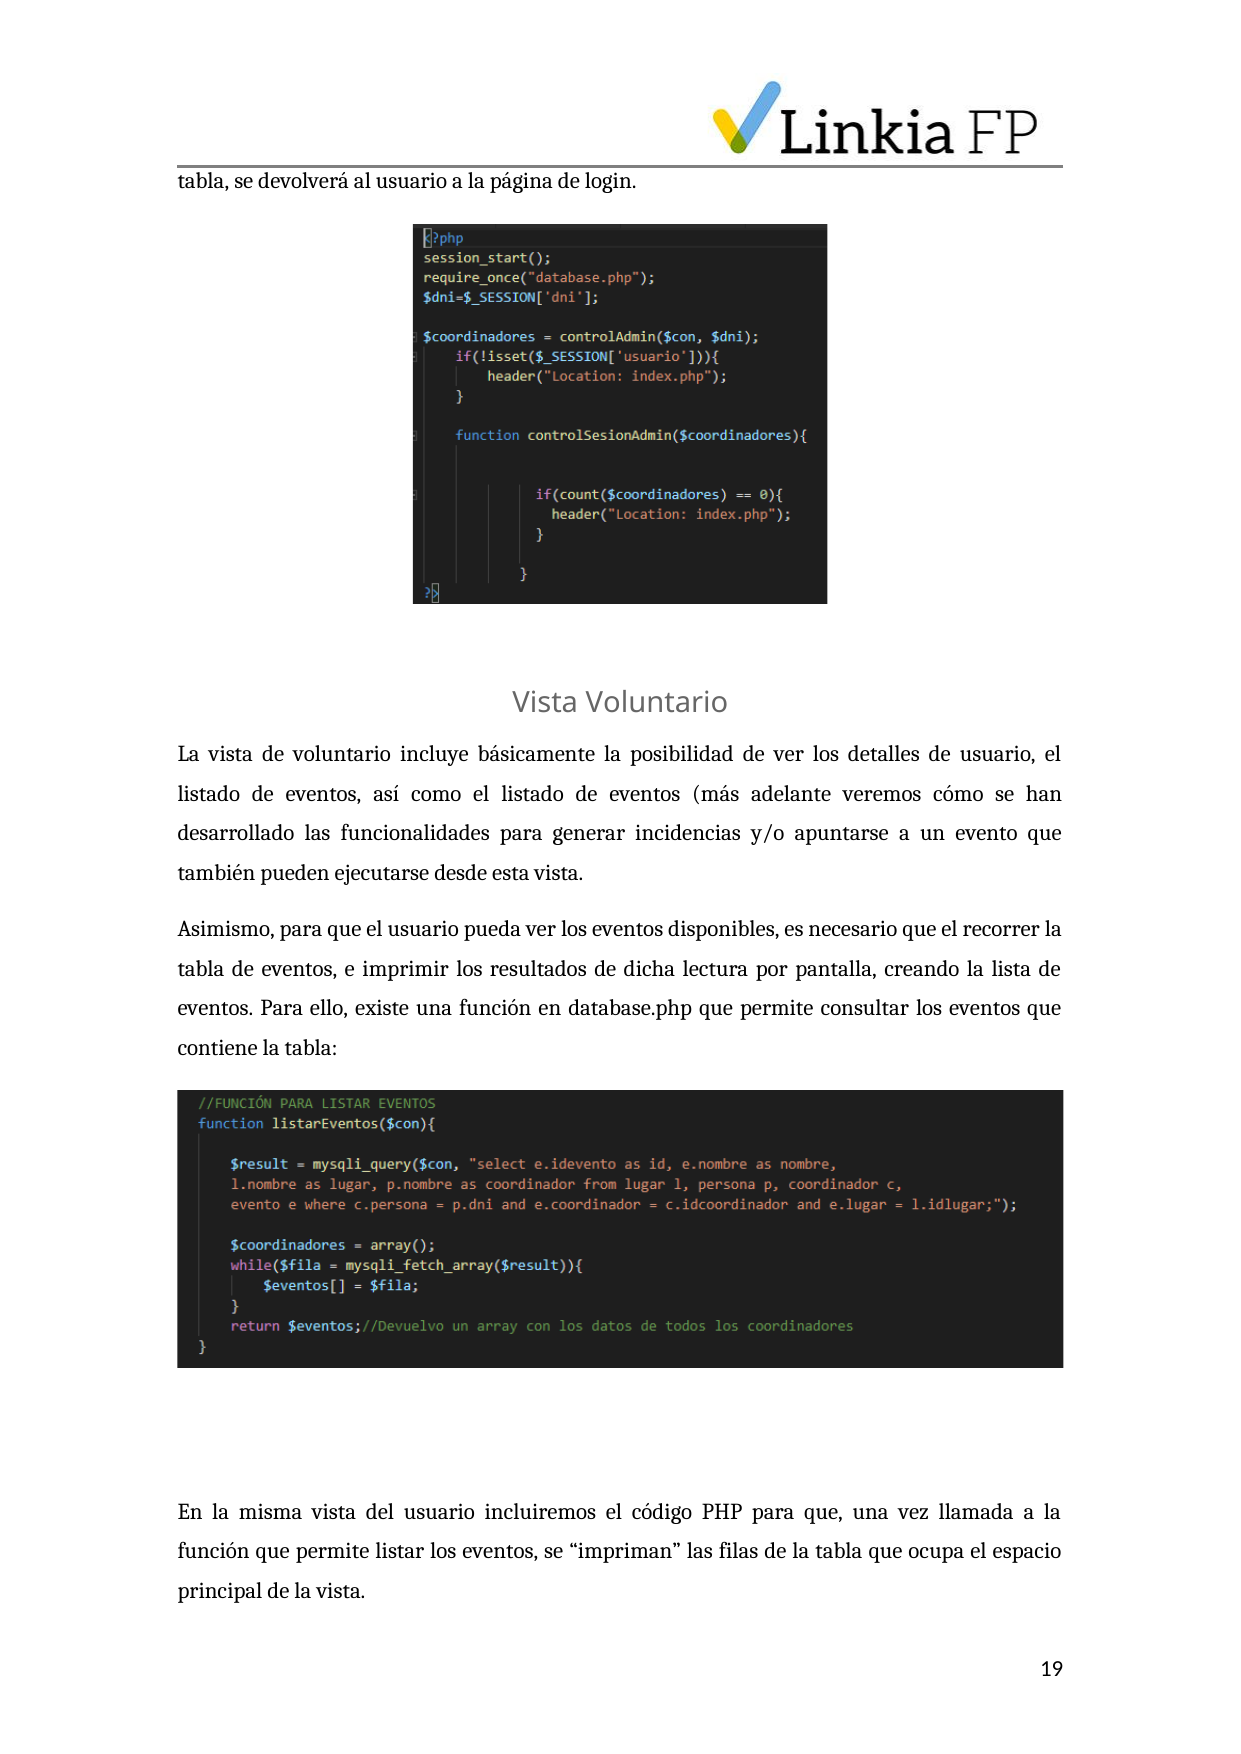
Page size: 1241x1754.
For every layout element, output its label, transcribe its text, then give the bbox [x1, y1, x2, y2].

picture [412, 224, 828, 604]
text Vista Voluntario [177, 682, 1063, 721]
text La vista de voluntario incluye básicamente la posibilidad de ver los detalles de usuario, el listado de eventos, así como el listado de eventos (más adelante veremos cómo se han desarrollado las funcionalidades para generar incidencias y/o apuntarse a un evento que también pueden ejecutarse desde esta vista. [177, 741, 1063, 886]
picture [177, 1090, 1064, 1368]
text tabla, se devolverá al usuario a la página de login. [177, 168, 1063, 194]
text Asimismo, para que el usuario pueda ver los eventos disponibles, es necesario que el recorrer la tabla de eventos, e imprimir los resultados de dicha lectura por pantalla, creando la lista de eventos. Para ello, existe una función en database.php que permite consultar los eventos que contiene la tabla: [177, 916, 1063, 1061]
text En la misma vista del usuario incluiremos el código PHP para que, una vez llamada a la función que permite listar los eventos, se “impriman” las filas de la tabla que ocupa el espacio principal de la vista. [177, 1499, 1063, 1604]
